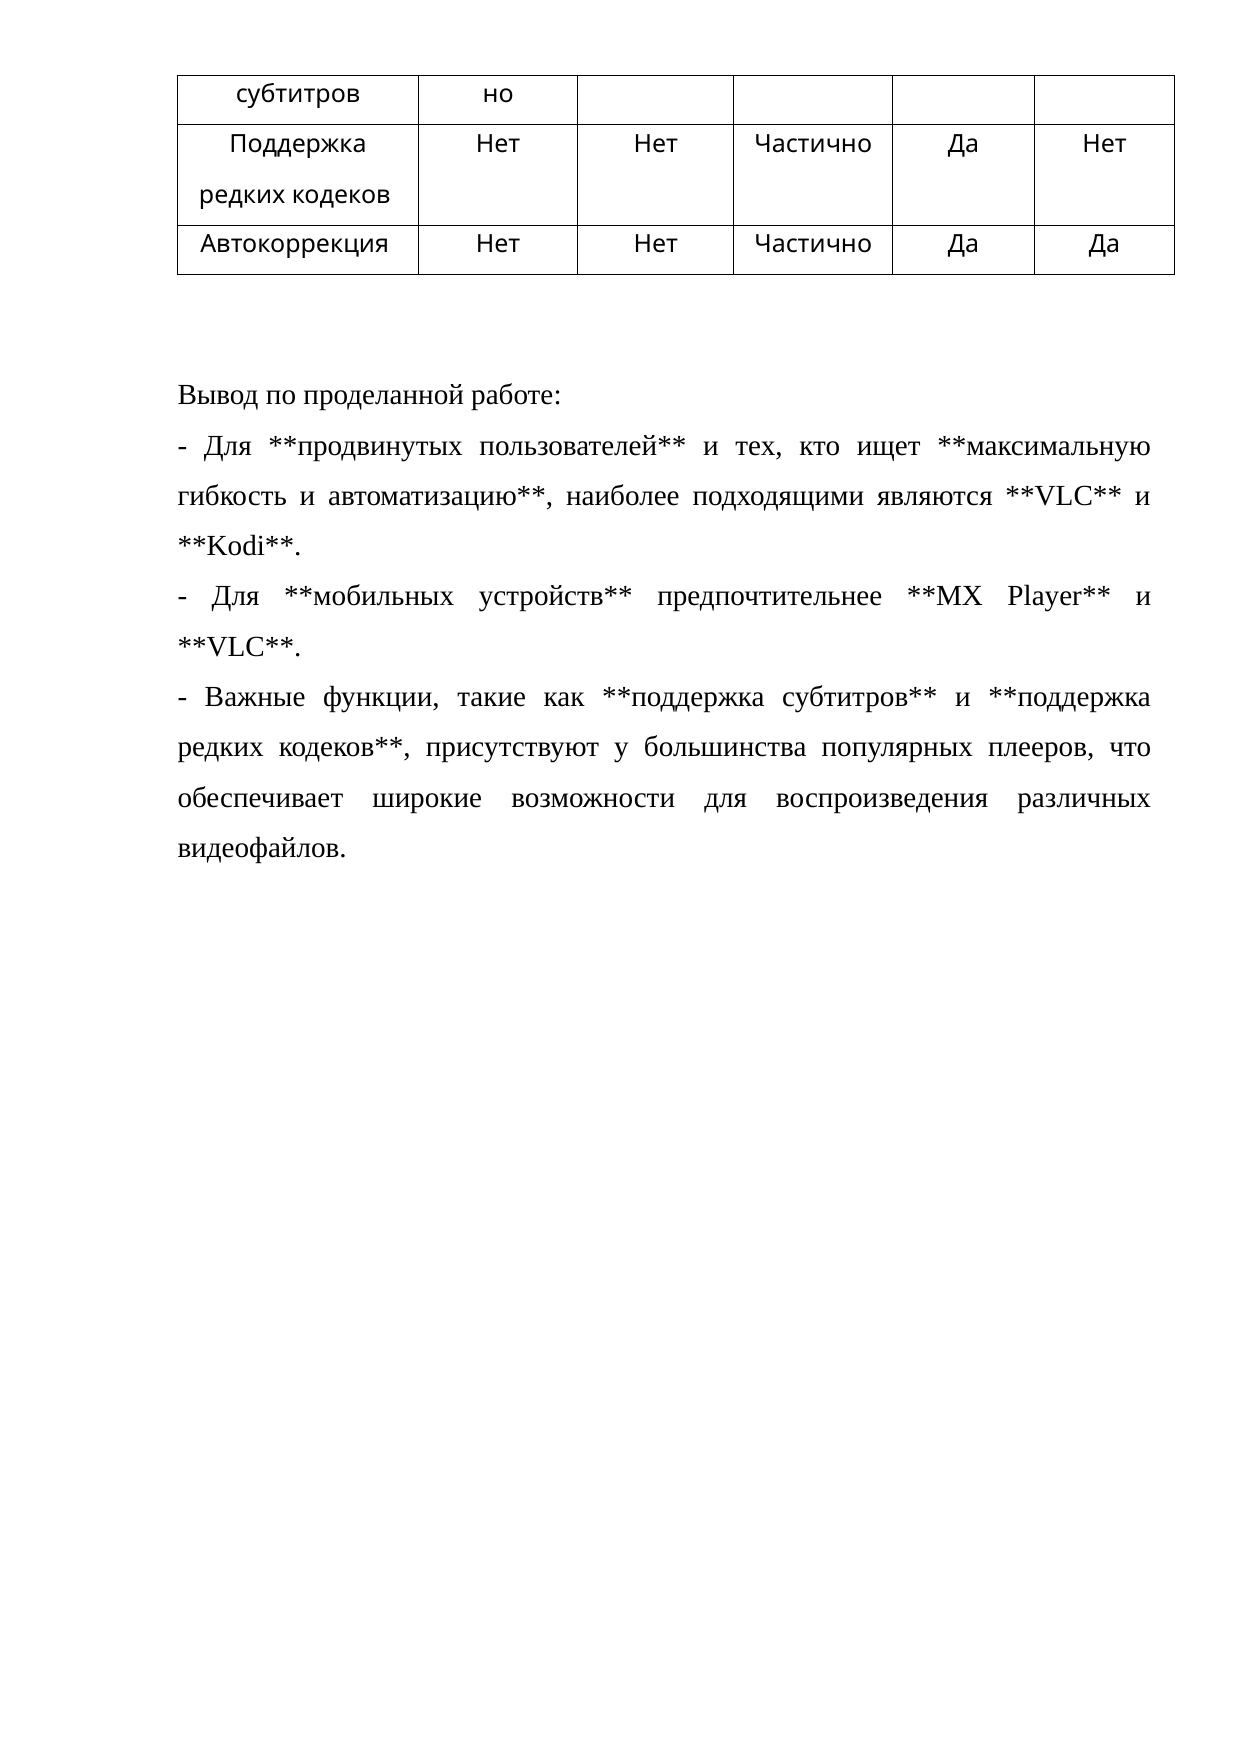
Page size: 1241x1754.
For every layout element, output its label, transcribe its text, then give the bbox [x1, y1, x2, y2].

table_cell Частично [734, 125, 892, 225]
table_cell Да [893, 125, 1034, 225]
table_cell Да [893, 226, 1034, 274]
table_cell [578, 76, 733, 124]
text - Важные функции, такие как **поддержка субтитров** и **поддержка редких кодеков**, присутствуют у большинства популярных плееров, что обеспечивает широкие возможности для воспроизведения различных видеофайлов. [177, 679, 1152, 864]
table_cell Нет [419, 226, 577, 274]
text Вывод по проделанной работе: [177, 377, 1152, 411]
table_cell [1035, 76, 1174, 124]
table_cell Нет [578, 226, 733, 274]
table_cell Нет [419, 125, 577, 225]
table_cell Да [1035, 226, 1174, 274]
table_cell субтитров [178, 76, 418, 124]
table_cell Нет [578, 125, 733, 225]
table_cell [893, 76, 1034, 124]
table_cell [734, 76, 892, 124]
table_cell но [419, 76, 577, 124]
text - Для **продвинутых пользователей** и тех, кто ищет **максимальную гибкость и автоматизацию**, наиболее подходящими являются **VLC** и **Kodi**. [177, 428, 1152, 562]
table_cell Поддержка редких кодеков [178, 125, 418, 225]
text - Для **мобильных устройств** предпочтительнее **MX Player** и **VLC**. [177, 578, 1152, 662]
table_cell Частично [734, 226, 892, 274]
table_cell Нет [1035, 125, 1174, 225]
table_cell Автокоррекция [178, 226, 418, 274]
